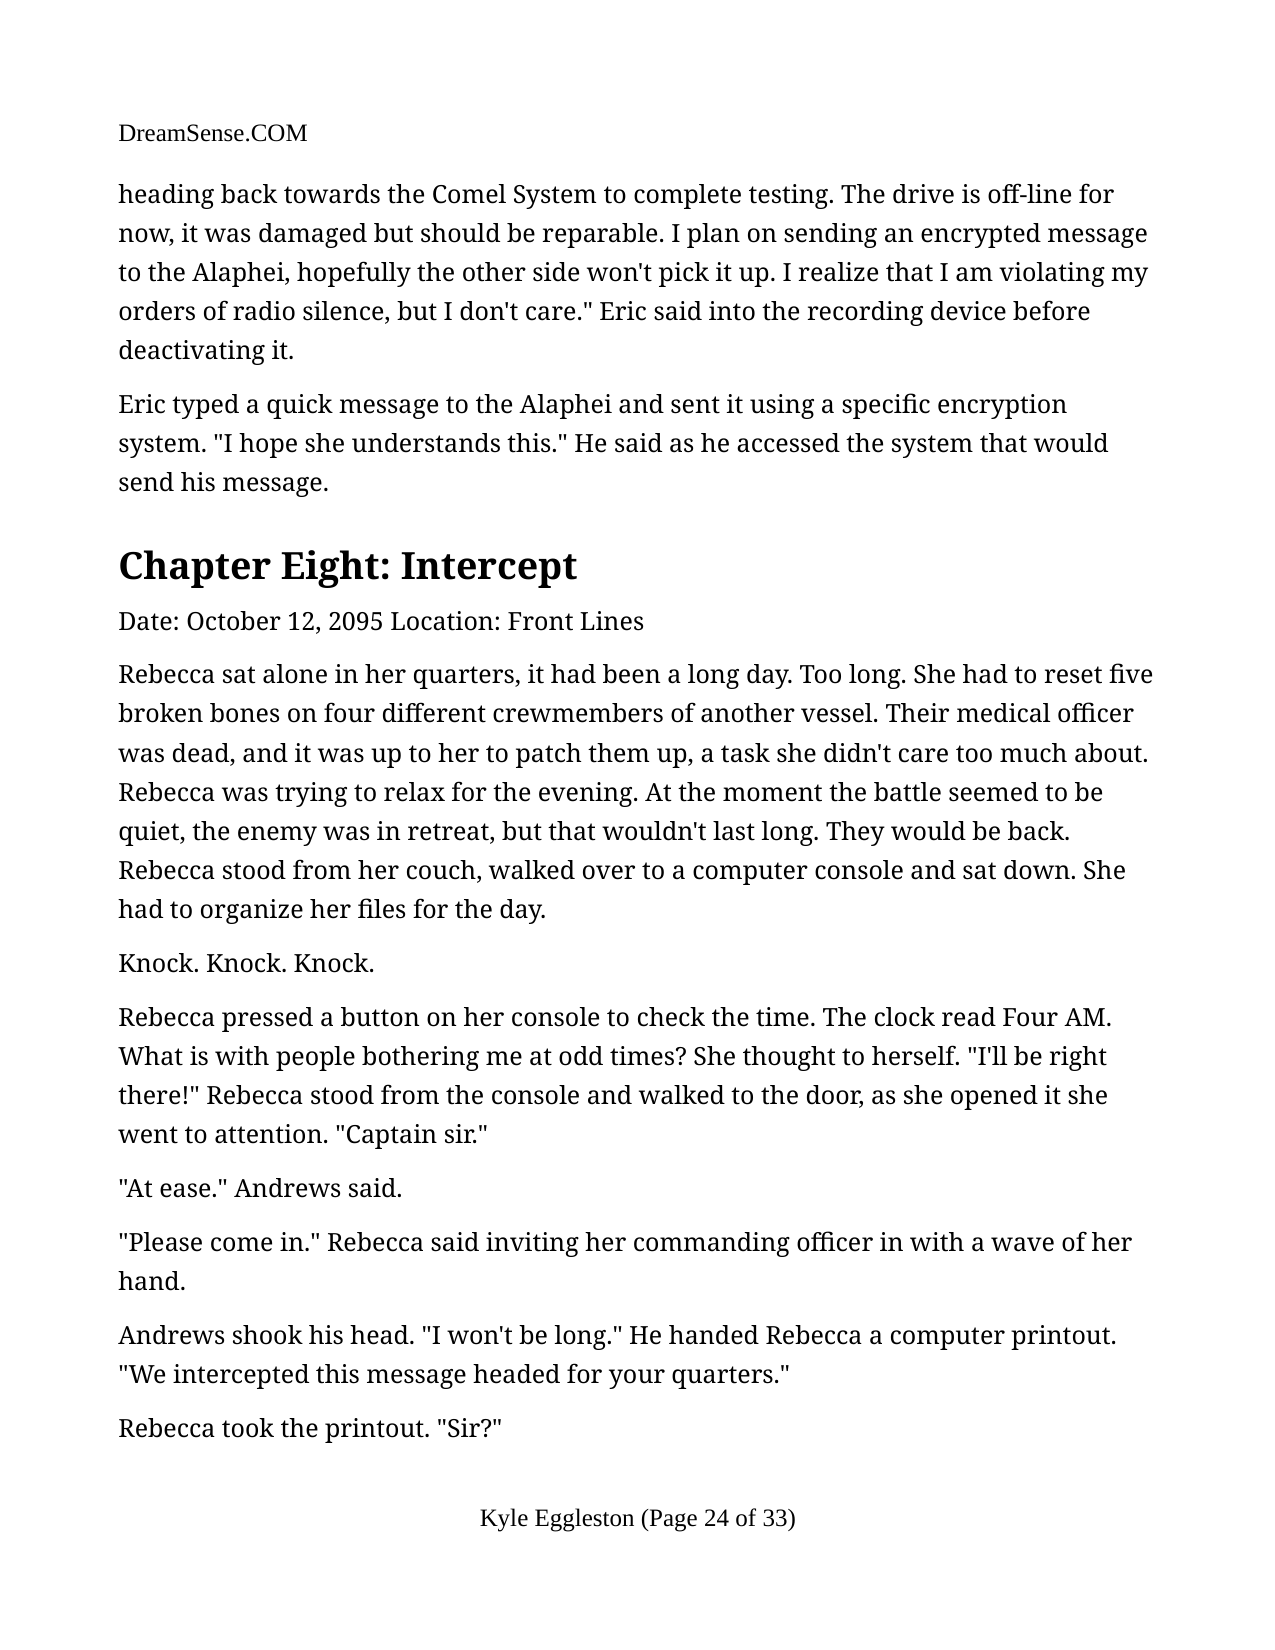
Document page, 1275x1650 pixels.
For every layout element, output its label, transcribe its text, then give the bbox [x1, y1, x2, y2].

text Knock. Knock. Knock. [118, 946, 1157, 980]
text Eric typed a quick message to the Alaphei and sent it using a specific encryption system. "I hope she understands this." He said as he accessed the system that would send his message. [118, 387, 1157, 499]
text heading back towards the Comel System to complete testing. The drive is off-line for now, it was damaged but should be reparable. I plan on sending an encrypted message to the Alaphei, hopefully the other side won't pick it up. I realize that I am violating my orders of radio silence, but I don't care." Eric said into the recording device before deactivating it. [118, 176, 1157, 367]
subtitle Chapter Eight: Intercept [118, 540, 1157, 591]
text Andrews shook his head. "I won't be long." He handed Rebecca a computer printout. "We intercepted this message headed for your quarters." [118, 1317, 1157, 1391]
text "Please come in." Rebecca said inviting her commanding officer in with a wave of her hand. [118, 1224, 1157, 1298]
text Rebecca took the printout. "Sir?" [118, 1410, 1157, 1444]
text Rebecca pressed a button on her console to check the time. The clock read Four AM. What is with people bothering me at odd times? She thought to herself. "I'll be right there!" Rebecca stood from the console and walked to the door, as she opened it she went to attention. "Captain sir." [118, 999, 1157, 1151]
text Date: October 12, 2095 Location: Front Lines [118, 603, 1157, 637]
text Rebecca sat alone in her quarters, it had been a long day. Too long. She had to reset five broken bones on four different crewmembers of another vessel. Their medical officer was dead, and it was up to her to patch them up, a task she didn't care too much about. Rebecca was trying to relax for the evening. At the moment the battle seemed to be quiet, the enemy was in retreat, but that wouldn't last long. They would be back. Rebecca stood from her couch, walked over to a computer console and sat down. She had to organize her files for the day. [118, 657, 1157, 926]
text "At ease." Andrews said. [118, 1171, 1157, 1205]
